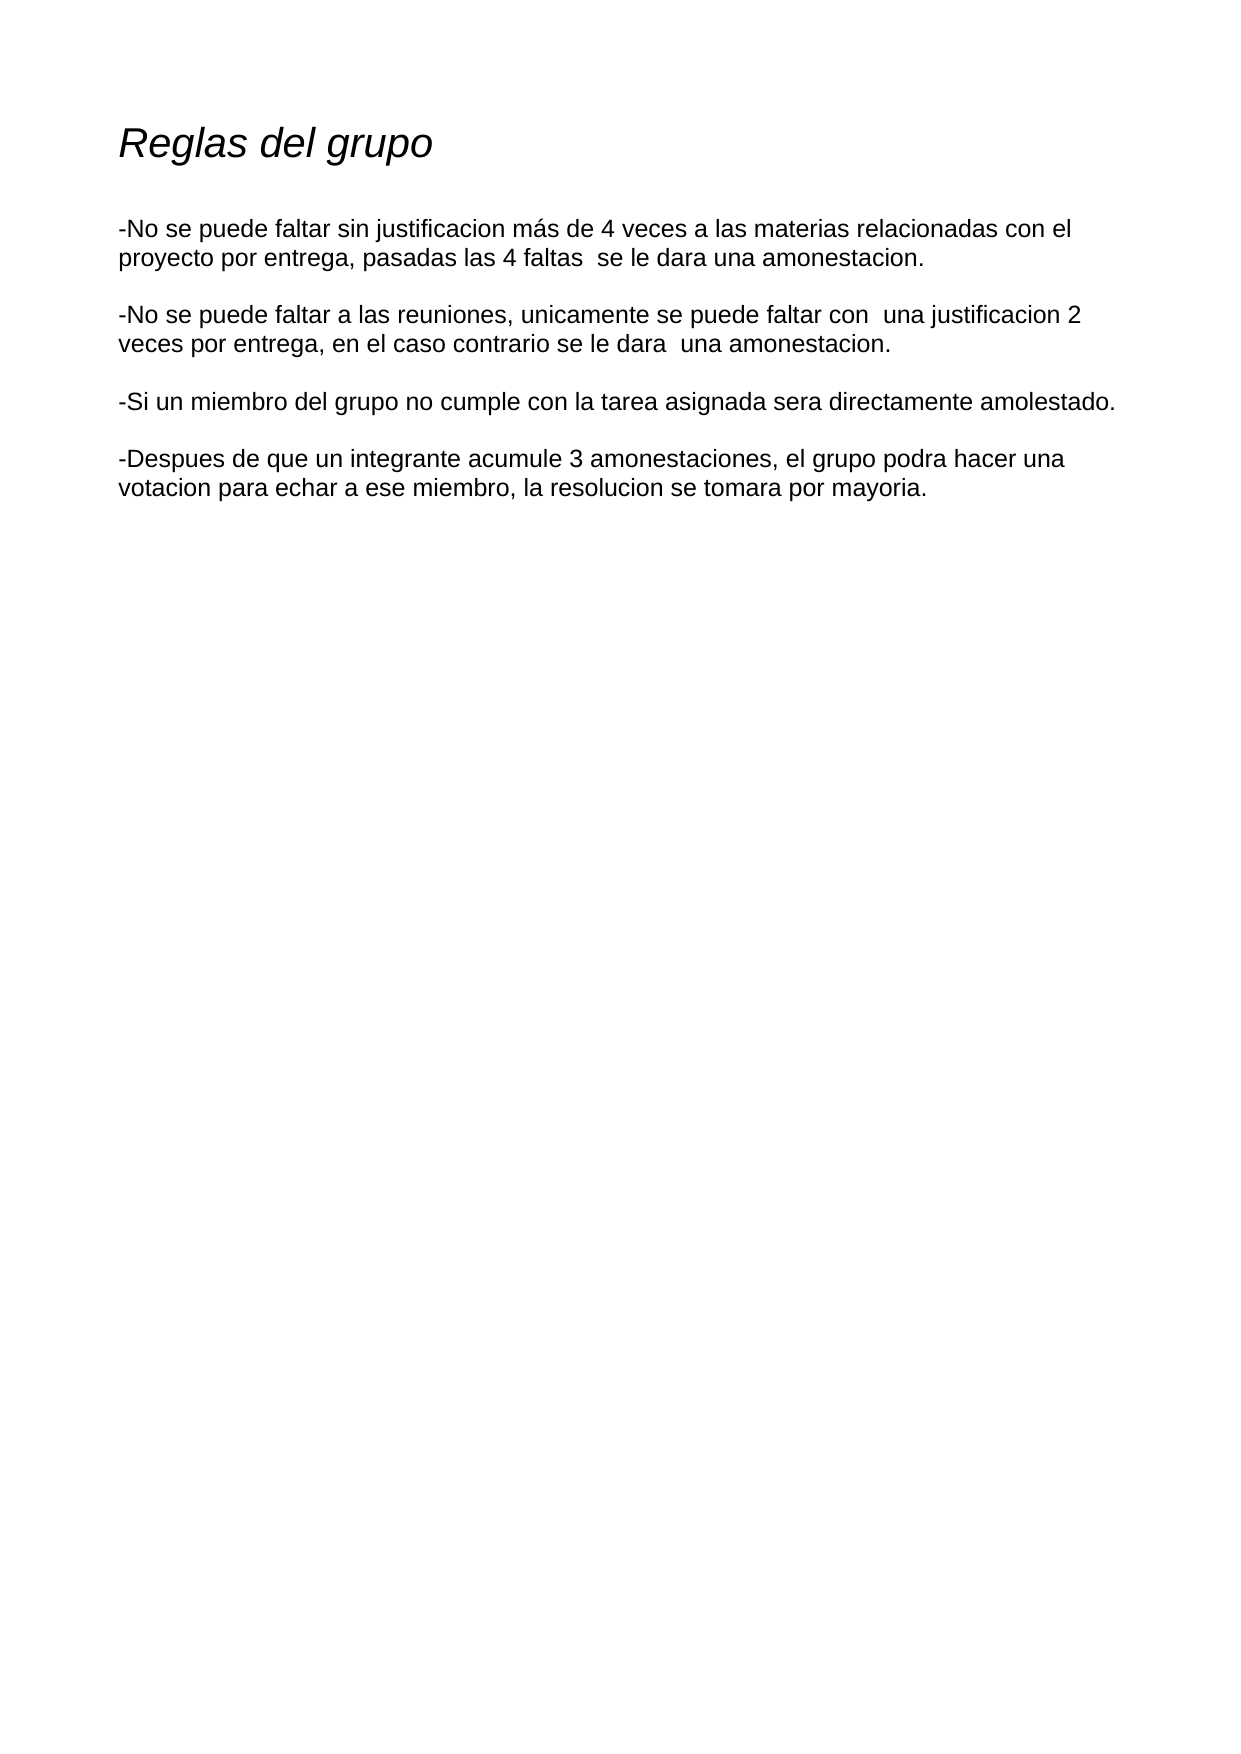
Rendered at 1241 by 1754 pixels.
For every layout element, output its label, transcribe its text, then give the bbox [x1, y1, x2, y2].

text -No se puede faltar sin justificacion más de 4 veces a las materias relacionadas con el proyecto por entrega, pasadas las 4 faltas se le dara una amonestacion. [118, 214, 1122, 271]
text Reglas del grupo [118, 118, 1122, 166]
text -Si un miembro del grupo no cumple con la tarea asignada sera directamente amolestado. [118, 386, 1122, 415]
text -Despues de que un integrante acumule 3 amonestaciones, el grupo podra hacer una votacion para echar a ese miembro, la resolucion se tomara por mayoria. [118, 444, 1122, 501]
text -No se puede faltar a las reuniones, unicamente se puede faltar con una justificacion 2 veces por entrega, en el caso contrario se le dara una amonestacion. [118, 300, 1122, 358]
